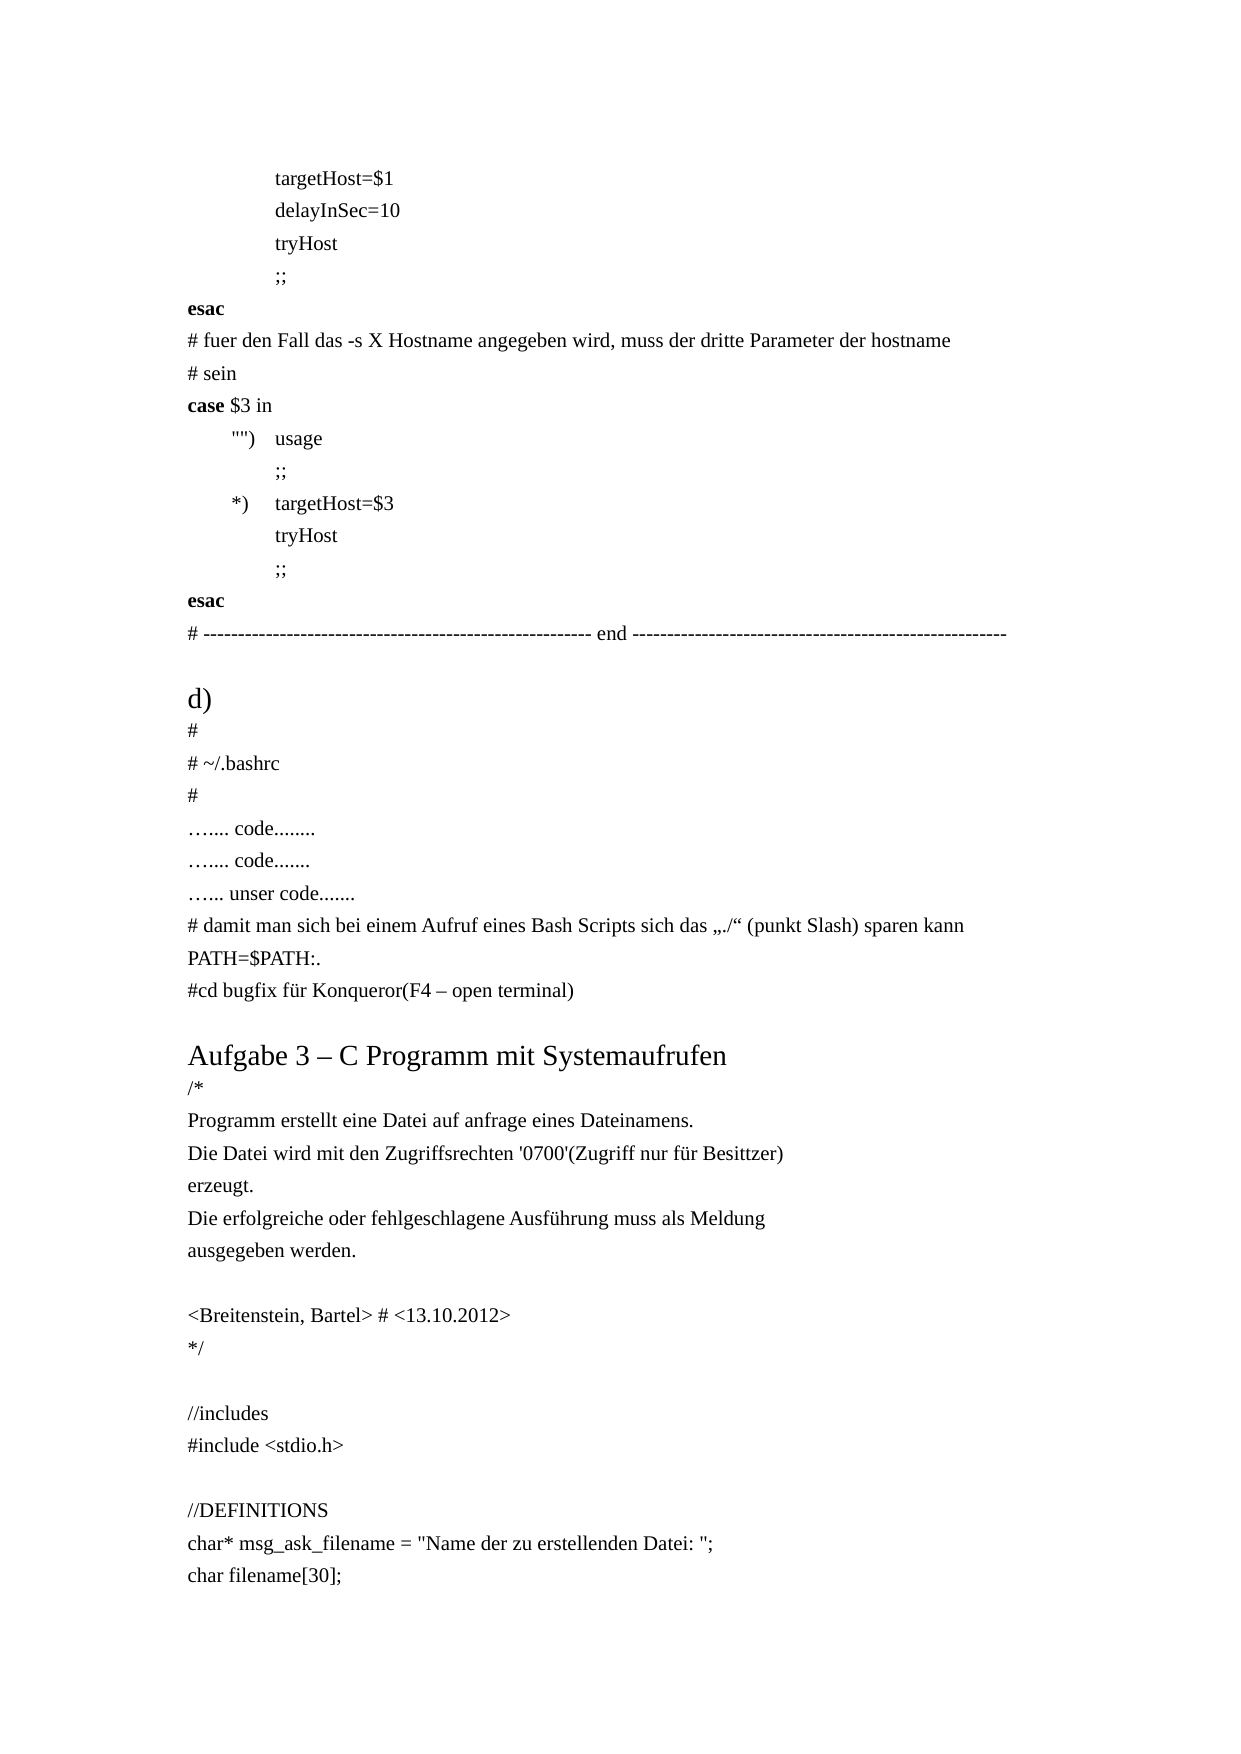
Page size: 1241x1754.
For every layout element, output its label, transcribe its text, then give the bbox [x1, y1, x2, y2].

text # fuer den Fall das -s X Hostname angegeben wird, muss der dritte Parameter der hostname [187, 324, 1053, 357]
text targetHost=$1 [187, 162, 1053, 194]
text PATH=$PATH:. [187, 942, 1053, 974]
text esac [187, 292, 1053, 324]
text # -------------------------------------------------------- end ------------------------------------------------------ [187, 617, 1053, 649]
text # [187, 714, 1053, 747]
text # ~/.bashrc [187, 747, 1053, 779]
text tryHost [187, 227, 1053, 259]
text /* [187, 1072, 1053, 1104]
text //includes [187, 1397, 1053, 1429]
text char* msg_ask_filename = "Name der zu erstellenden Datei: "; [187, 1527, 1053, 1559]
text #cd bugfix für Konqueror(F4 – open terminal) [187, 974, 1053, 1007]
text ;; [187, 552, 1053, 584]
text case $3 in [187, 389, 1053, 422]
text ….... code....... [187, 844, 1053, 877]
text esac [187, 584, 1053, 617]
text tryHost [187, 519, 1053, 552]
text Die Datei wird mit den Zugriffsrechten '0700'(Zugriff nur für Besittzer) [187, 1137, 1053, 1169]
text <Breitenstein, Bartel> # <13.10.2012> [187, 1299, 1053, 1332]
text *) targetHost=$3 [187, 487, 1053, 519]
text ausgegeben werden. [187, 1234, 1053, 1267]
text d) [187, 682, 1053, 714]
text */ [187, 1332, 1053, 1364]
text Die erfolgreiche oder fehlgeschlagene Ausführung muss als Meldung [187, 1202, 1053, 1234]
text Programm erstellt eine Datei auf anfrage eines Dateinamens. [187, 1104, 1053, 1137]
text erzeugt. [187, 1169, 1053, 1202]
text # [187, 779, 1053, 812]
text # damit man sich bei einem Aufruf eines Bash Scripts sich das „./“ (punkt Slash) sparen kann [187, 909, 1053, 942]
text #include <stdio.h> [187, 1429, 1053, 1462]
text "") usage [187, 422, 1053, 454]
text ….... code........ [187, 812, 1053, 844]
text # sein [187, 357, 1053, 389]
text Aufgabe 3 – C Programm mit Systemaufrufen [187, 1039, 1053, 1072]
text …... unser code....... [187, 877, 1053, 909]
text //DEFINITIONS [187, 1494, 1053, 1527]
text ;; [187, 454, 1053, 487]
text delayInSec=10 [187, 194, 1053, 227]
text char filename[30]; [187, 1559, 1053, 1592]
text ;; [187, 259, 1053, 292]
